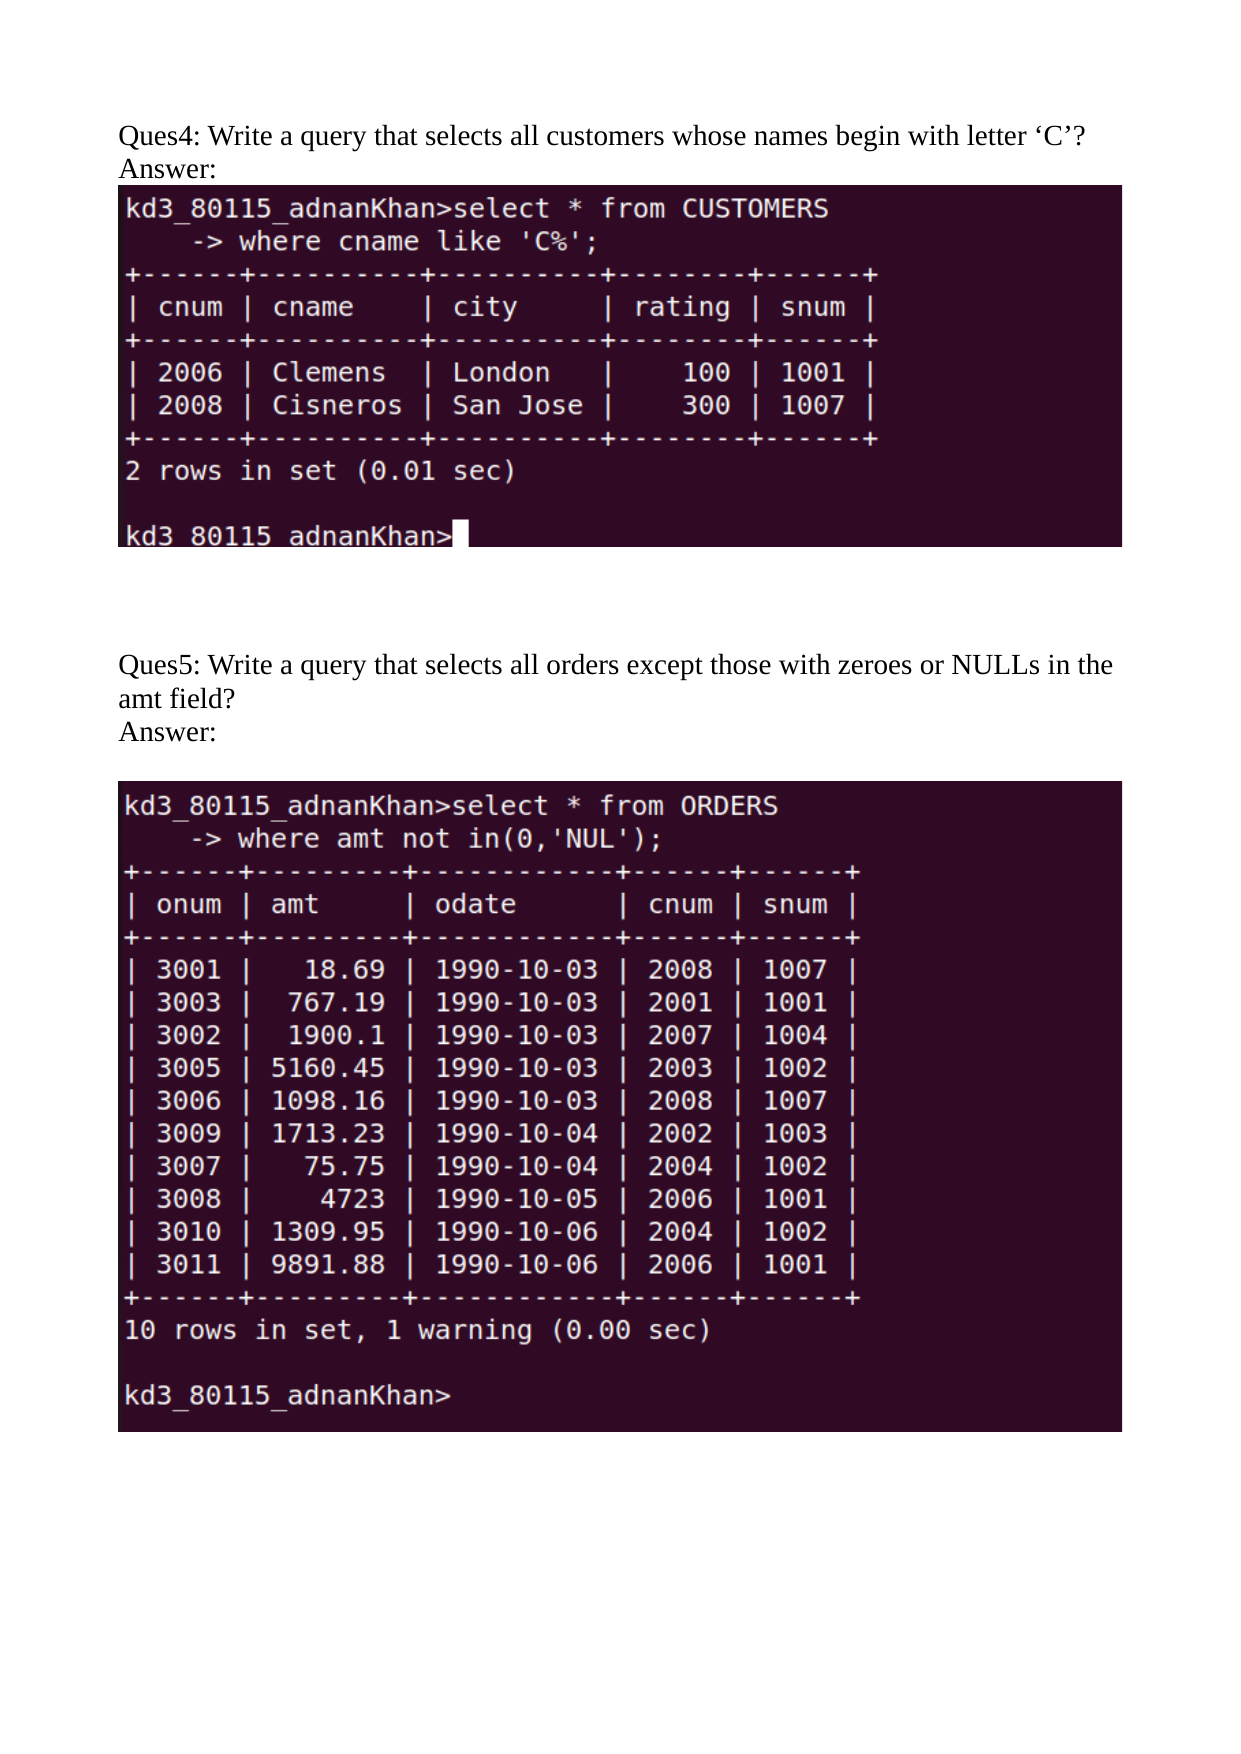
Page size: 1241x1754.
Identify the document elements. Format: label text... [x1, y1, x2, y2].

text Answer: [118, 152, 1122, 185]
picture [118, 185, 1123, 547]
text Ques5: Write a query that selects all orders except those with zeroes or NULLs in the amt field? [118, 647, 1122, 714]
text Answer: [118, 714, 1122, 748]
text Ques4: Write a query that selects all customers whose names begin with letter ‘C’? [118, 118, 1122, 152]
picture [118, 781, 1123, 1432]
